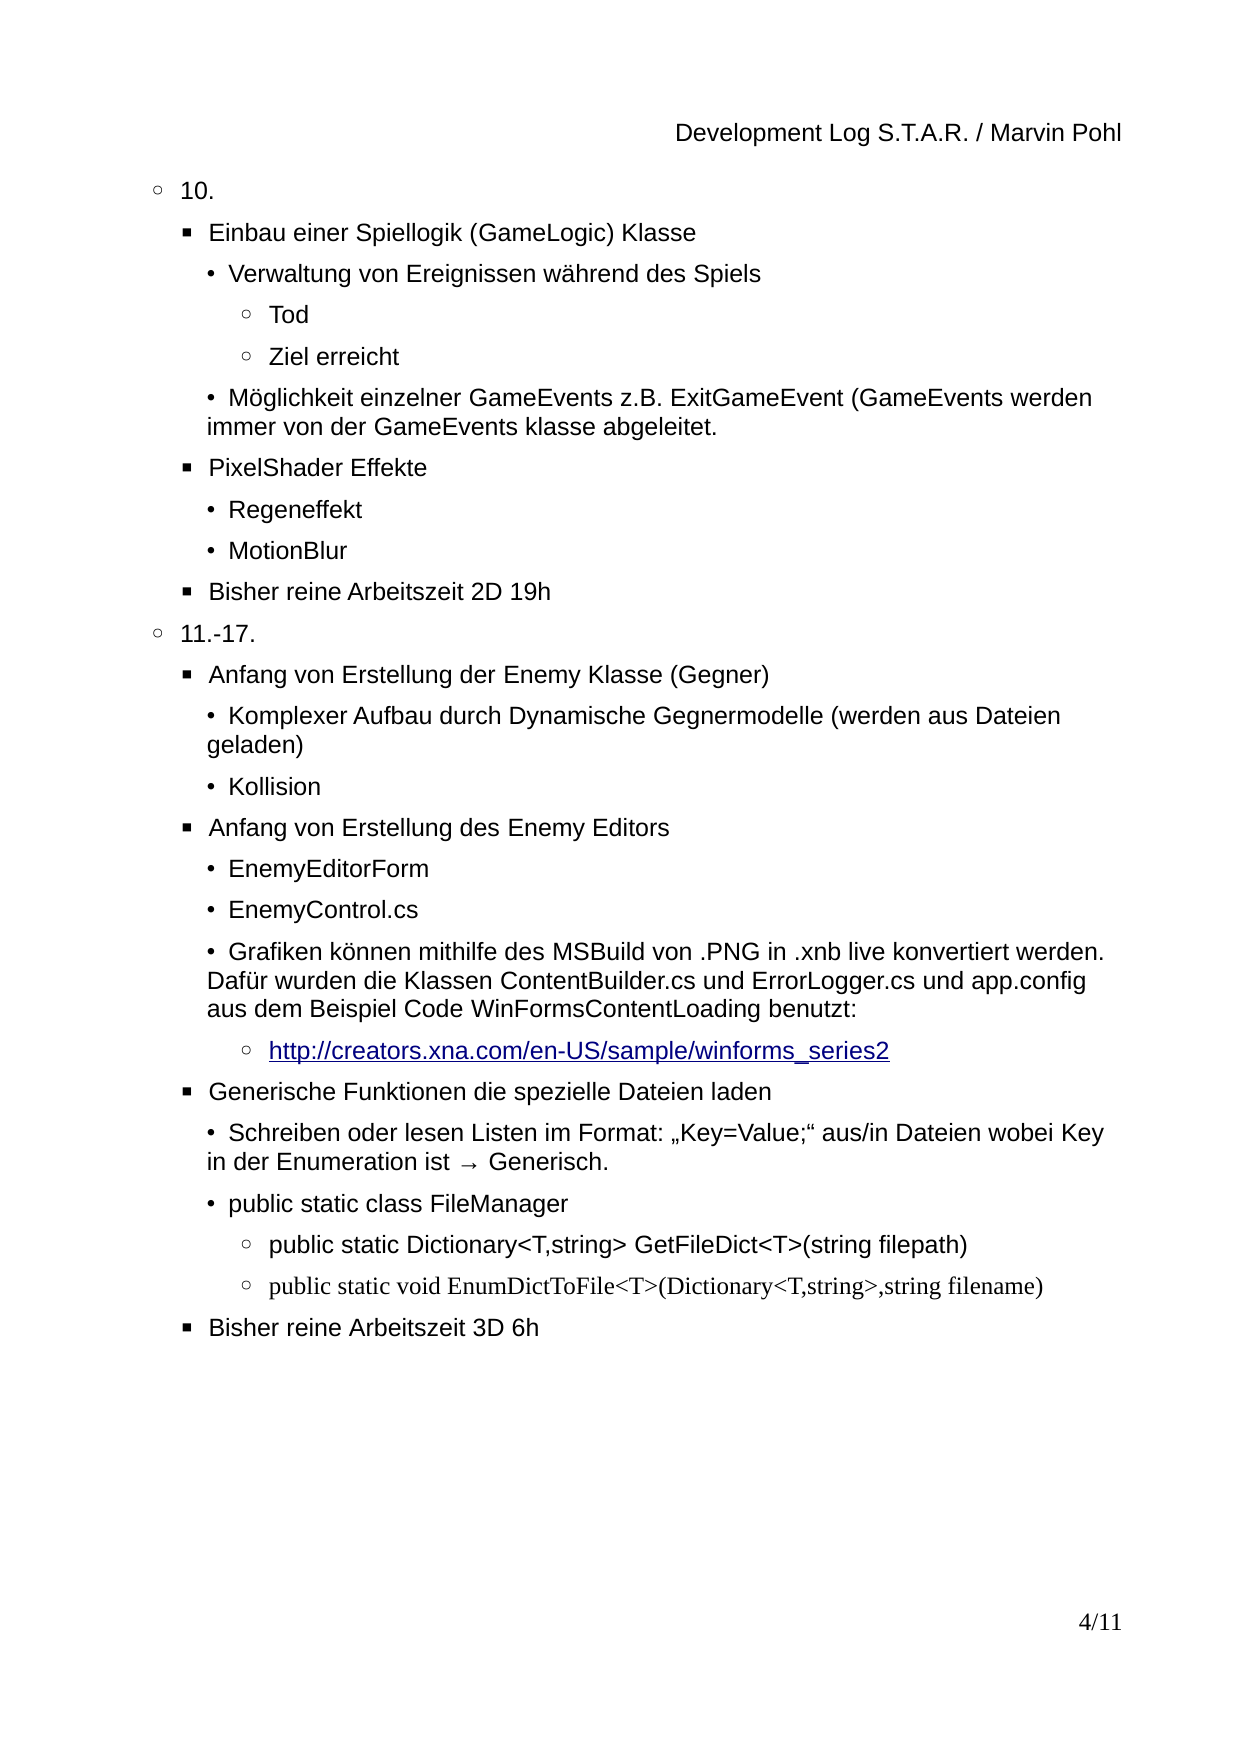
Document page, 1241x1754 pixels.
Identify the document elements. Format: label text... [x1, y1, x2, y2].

list Einbau einer Spiellogik (GameLogic) Klasse [177, 218, 1122, 247]
list 10. [148, 176, 1122, 205]
list public static void EnumDictToFile<T>(Dictionary<T,string>,string filename) [236, 1271, 1122, 1300]
list Tod [236, 300, 1122, 329]
list EnemyEditorForm [207, 854, 1122, 883]
list Grafiken können mithilfe des MSBuild von .PNG in .xnb live konvertiert werden. Dafür wurden die Klassen ContentBuilder.cs und ErrorLogger.cs und app.config aus dem Beispiel Code WinFormsContentLoading benutzt: [207, 937, 1122, 1023]
list Möglichkeit einzelner GameEvents z.B. ExitGameEvent (GameEvents werden immer von der GameEvents klasse abgeleitet. [207, 383, 1122, 441]
list Schreiben oder lesen Listen im Format: „Key=Value;“ aus/in Dateien wobei Key in der Enumeration ist → Generisch. [207, 1118, 1122, 1176]
list public static Dictionary<T,string> GetFileDict<T>(string filepath) [236, 1230, 1122, 1259]
list Bisher reine Arbeitszeit 2D 19h [177, 577, 1122, 606]
list MotionBlur [207, 536, 1122, 565]
list 11.-17. [148, 619, 1122, 647]
list PixelShader Effekte [177, 453, 1122, 482]
list Generische Funktionen die spezielle Dateien laden [177, 1077, 1122, 1106]
list Regeneffekt [207, 494, 1122, 523]
list Anfang von Erstellung der Enemy Klasse (Gegner) [177, 660, 1122, 689]
list EnemyControl.cs [207, 896, 1122, 924]
list Verwaltung von Ereignissen während des Spiels [207, 259, 1122, 288]
list Komplexer Aufbau durch Dynamische Gegnermodelle (werden aus Dateien geladen) [207, 701, 1122, 759]
list Bisher reine Arbeitszeit 3D 6h [177, 1312, 1122, 1341]
list Kollision [207, 771, 1122, 800]
list http://creators.xna.com/en-US/sample/winforms_series2 [236, 1036, 1122, 1064]
list Anfang von Erstellung des Enemy Editors [177, 813, 1122, 842]
list public static class FileManager [207, 1188, 1122, 1217]
list Ziel erreicht [236, 342, 1122, 371]
